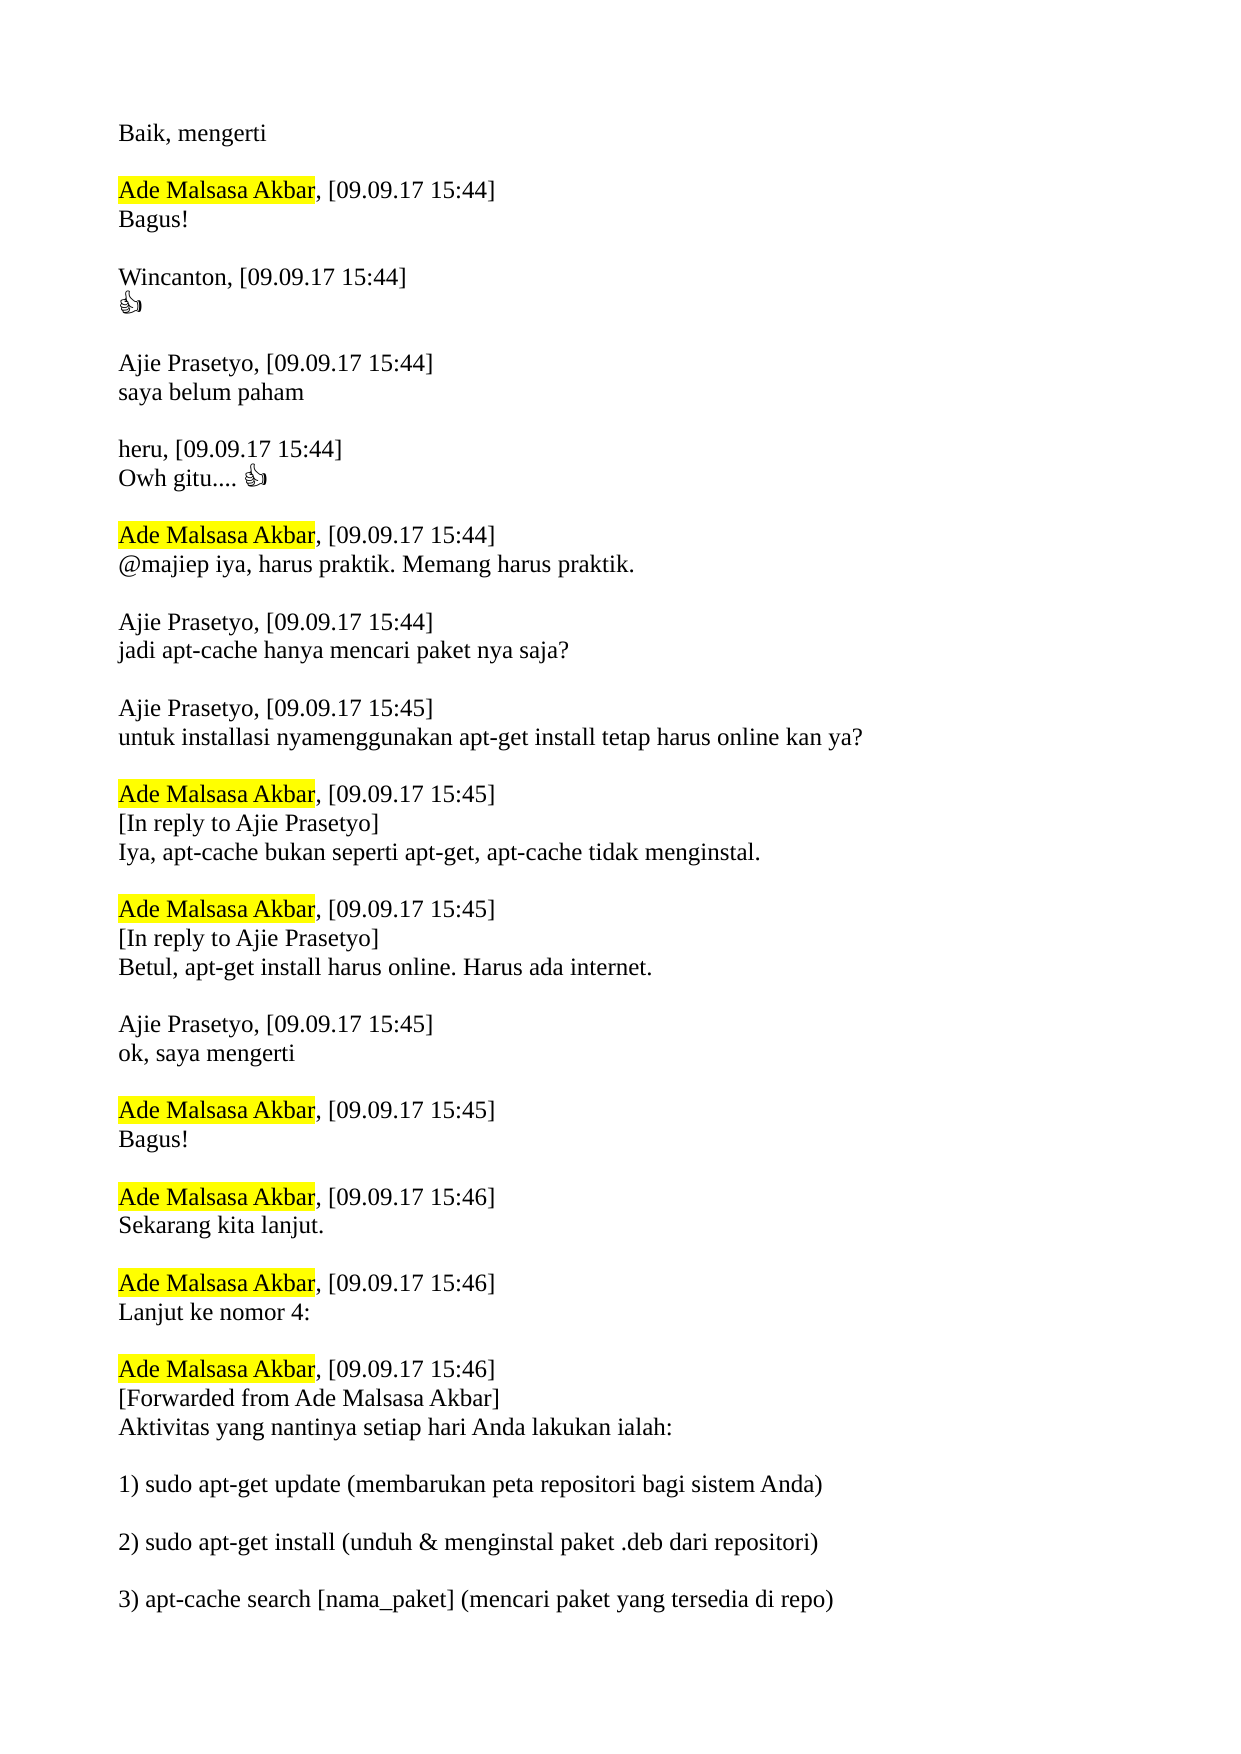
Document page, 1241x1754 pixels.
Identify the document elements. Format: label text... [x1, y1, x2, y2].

text 1) sudo apt-get update (membarukan peta repositori bagi sistem Anda) [118, 1469, 1122, 1498]
text Ajie Prasetyo, [09.09.17 15:44] [118, 607, 1122, 636]
text @majiep iya, harus praktik. Memang harus praktik. [118, 549, 1122, 578]
text Betul, apt-get install harus online. Harus ada internet. [118, 952, 1122, 981]
text [In reply to Ajie Prasetyo] [118, 923, 1122, 952]
text 2) sudo apt-get install (unduh & menginstal paket .deb dari repositori) [118, 1527, 1122, 1556]
text ok, saya mengerti [118, 1038, 1122, 1067]
text Ade Malsasa Akbar, [09.09.17 15:44] [118, 521, 1122, 549]
text 3) apt-cache search [nama_paket] (mencari paket yang tersedia di repo) [118, 1584, 1122, 1613]
text Ade Malsasa Akbar, [09.09.17 15:44] [118, 176, 1122, 204]
text Ade Malsasa Akbar, [09.09.17 15:45] [118, 1096, 1122, 1124]
text Owh gitu.... 👍 [118, 463, 1122, 492]
text saya belum paham [118, 377, 1122, 406]
text Ade Malsasa Akbar, [09.09.17 15:46] [118, 1268, 1122, 1297]
text [Forwarded from Ade Malsasa Akbar] [118, 1383, 1122, 1412]
text 👍 [118, 291, 1122, 319]
text Ajie Prasetyo, [09.09.17 15:44] [118, 348, 1122, 377]
text Ade Malsasa Akbar, [09.09.17 15:46] [118, 1354, 1122, 1383]
text Iya, apt-cache bukan seperti apt-get, apt-cache tidak menginstal. [118, 837, 1122, 866]
text Bagus! [118, 1124, 1122, 1153]
text Baik, mengerti [118, 118, 1122, 147]
text jadi apt-cache hanya mencari paket nya saja? [118, 636, 1122, 664]
text Ajie Prasetyo, [09.09.17 15:45] [118, 693, 1122, 722]
text Bagus! [118, 204, 1122, 233]
text Ade Malsasa Akbar, [09.09.17 15:45] [118, 894, 1122, 923]
text Sekarang kita lanjut. [118, 1211, 1122, 1239]
text untuk installasi nyamenggunakan apt-get install tetap harus online kan ya? [118, 722, 1122, 751]
text Wincanton, [09.09.17 15:44] [118, 262, 1122, 291]
text Ajie Prasetyo, [09.09.17 15:45] [118, 1009, 1122, 1038]
text Aktivitas yang nantinya setiap hari Anda lakukan ialah: [118, 1412, 1122, 1441]
text Ade Malsasa Akbar, [09.09.17 15:45] [118, 779, 1122, 808]
text [In reply to Ajie Prasetyo] [118, 808, 1122, 837]
text Lanjut ke nomor 4: [118, 1297, 1122, 1326]
text heru, [09.09.17 15:44] [118, 434, 1122, 463]
text Ade Malsasa Akbar, [09.09.17 15:46] [118, 1182, 1122, 1211]
